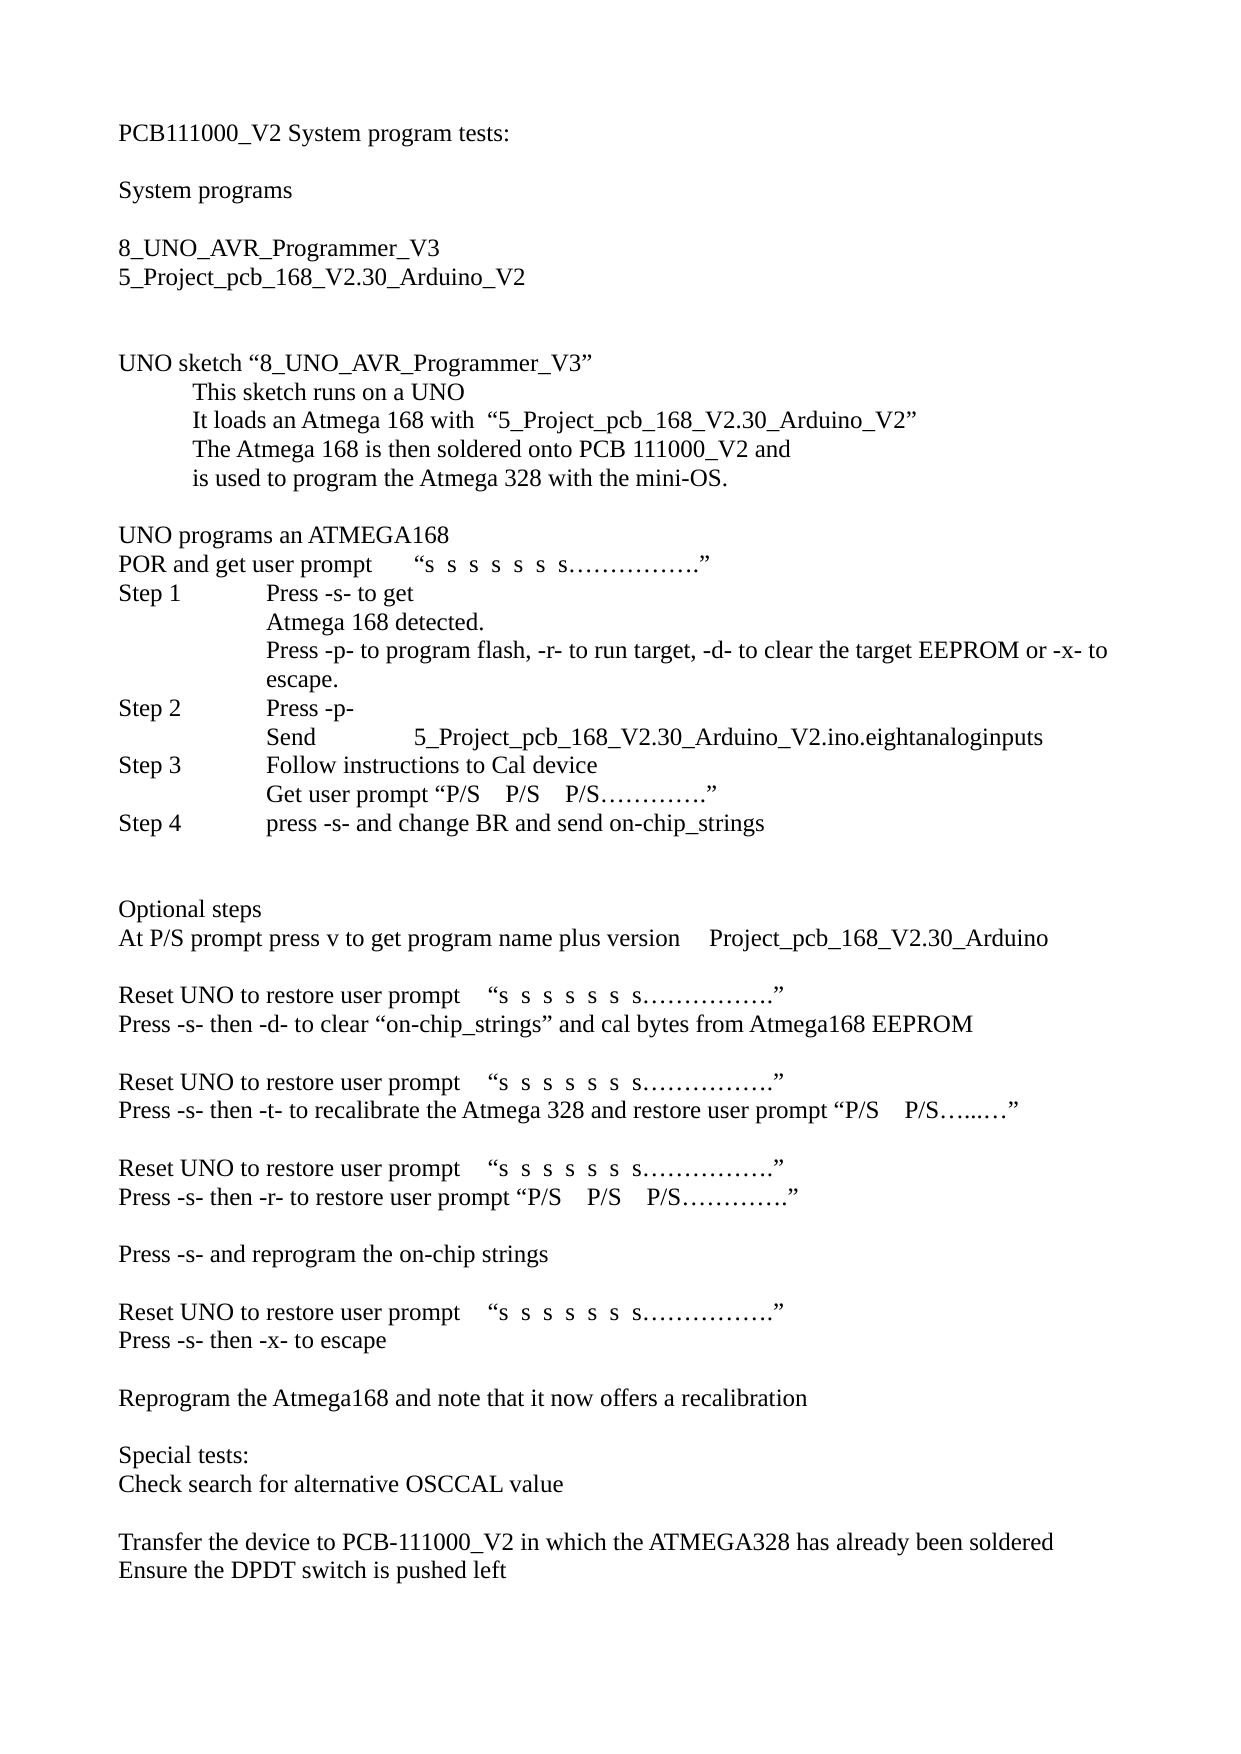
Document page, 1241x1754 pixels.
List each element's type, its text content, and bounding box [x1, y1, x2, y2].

text Reset UNO to restore user prompt “s s s s s s s…………….” [118, 981, 1122, 1009]
text Press -s- then -t- to recalibrate the Atmega 328 and restore user prompt “P/S P/S…...…” [118, 1096, 1122, 1124]
text Reset UNO to restore user prompt “s s s s s s s…………….” [118, 1297, 1122, 1326]
text Reset UNO to restore user prompt “s s s s s s s…………….” [118, 1153, 1122, 1182]
text UNO programs an ATMEGA168 [118, 521, 1122, 549]
text Reprogram the Atmega168 and note that it now offers a recalibration [118, 1383, 1122, 1412]
text Transfer the device to PCB-111000_V2 in which the ATMEGA328 has already been soldered [118, 1527, 1122, 1556]
text Step 2 Press -p- [118, 693, 1122, 722]
text Get user prompt “P/S P/S P/S………….” [118, 779, 1122, 808]
text Optional steps [118, 894, 1122, 923]
text Step 3 Follow instructions to Cal device [118, 751, 1122, 779]
text The Atmega 168 is then soldered onto PCB 111000_V2 and [118, 434, 1122, 463]
text 8_UNO_AVR_Programmer_V3 [118, 233, 1122, 262]
text It loads an Atmega 168 with “5_Project_pcb_168_V2.30_Arduino_V2” [118, 406, 1122, 434]
text UNO sketch “8_UNO_AVR_Programmer_V3” [118, 348, 1122, 377]
text Send 5_Project_pcb_168_V2.30_Arduino_V2.ino.eightanaloginputs [118, 722, 1122, 751]
text Press -s- and reprogram the on-chip strings [118, 1239, 1122, 1268]
text PCB111000_V2 System program tests: [118, 118, 1122, 147]
text Press -p- to program flash, -r- to run target, -d- to clear the target EEPROM or -x- to escape. [118, 636, 1122, 693]
text Reset UNO to restore user prompt “s s s s s s s…………….” [118, 1067, 1122, 1096]
text is used to program the Atmega 328 with the mini-OS. [118, 463, 1122, 492]
text System programs [118, 176, 1122, 204]
text Press -s- then -d- to clear “on-chip_strings” and cal bytes from Atmega168 EEPROM [118, 1009, 1122, 1038]
text Special tests: [118, 1441, 1122, 1469]
text POR and get user prompt “s s s s s s s…………….” [118, 549, 1122, 578]
text Ensure the DPDT switch is pushed left [118, 1556, 1122, 1584]
text At P/S prompt press v to get program name plus version Project_pcb_168_V2.30_Arduino [118, 923, 1122, 952]
text Step 1 Press -s- to get [118, 578, 1122, 607]
text Press -s- then -r- to restore user prompt “P/S P/S P/S………….” [118, 1182, 1122, 1211]
text Step 4 press -s- and change BR and send on-chip_strings [118, 808, 1122, 837]
text Atmega 168 detected. [118, 607, 1122, 636]
text Press -s- then -x- to escape [118, 1326, 1122, 1354]
text 5_Project_pcb_168_V2.30_Arduino_V2 [118, 262, 1122, 291]
text This sketch runs on a UNO [118, 377, 1122, 406]
text Check search for alternative OSCCAL value [118, 1469, 1122, 1498]
